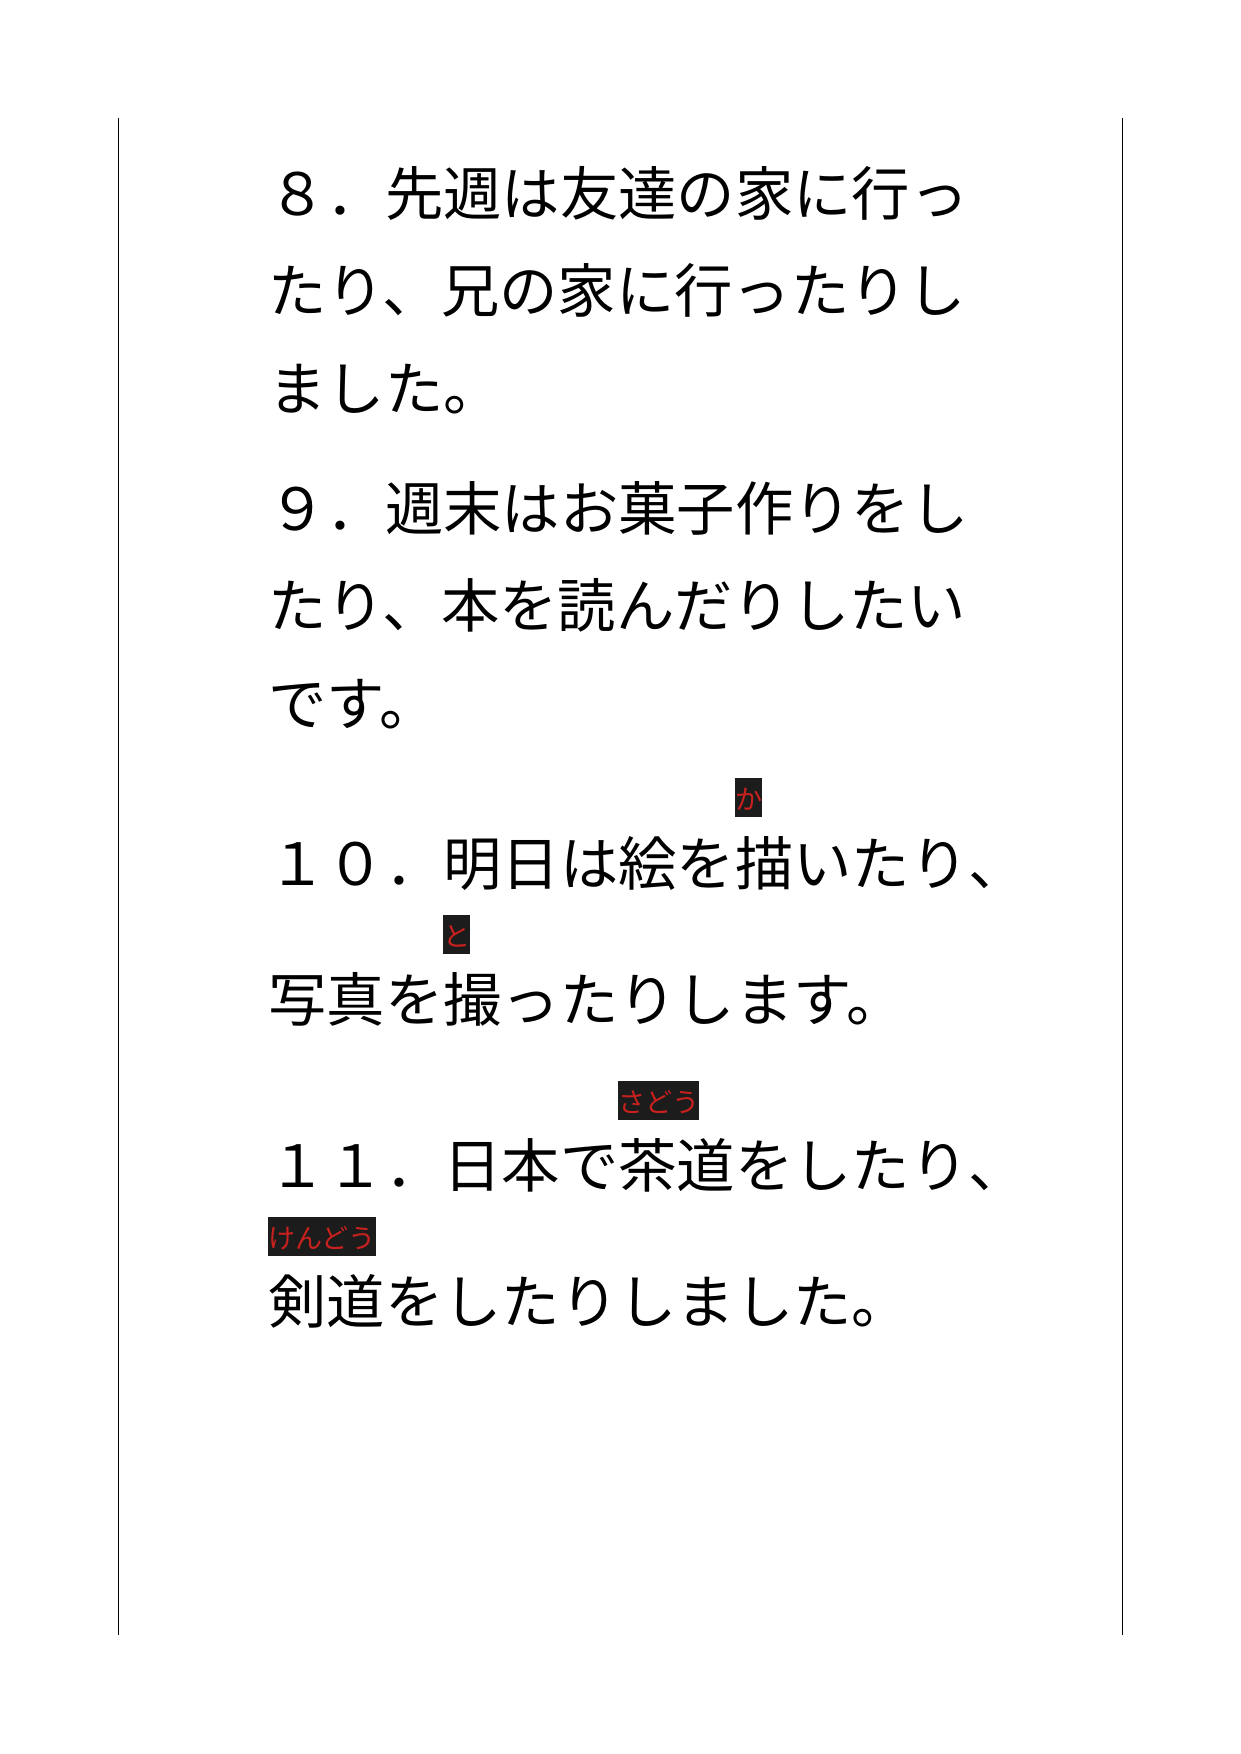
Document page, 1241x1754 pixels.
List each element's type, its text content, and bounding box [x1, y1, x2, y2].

text ９．週末はお菓子作りをしたり、本を読んだりしたいです。 [268, 463, 972, 742]
text ８．先週は友達の家に行ったり、兄の家に行ったりしました。 [268, 148, 972, 427]
text １１．日本で茶道さどうをしたり、剣道けんどうをしたりしました。 [268, 1081, 972, 1341]
text １０．明日は絵を描かいたり、写真を撮とったりします。 [268, 778, 972, 1038]
